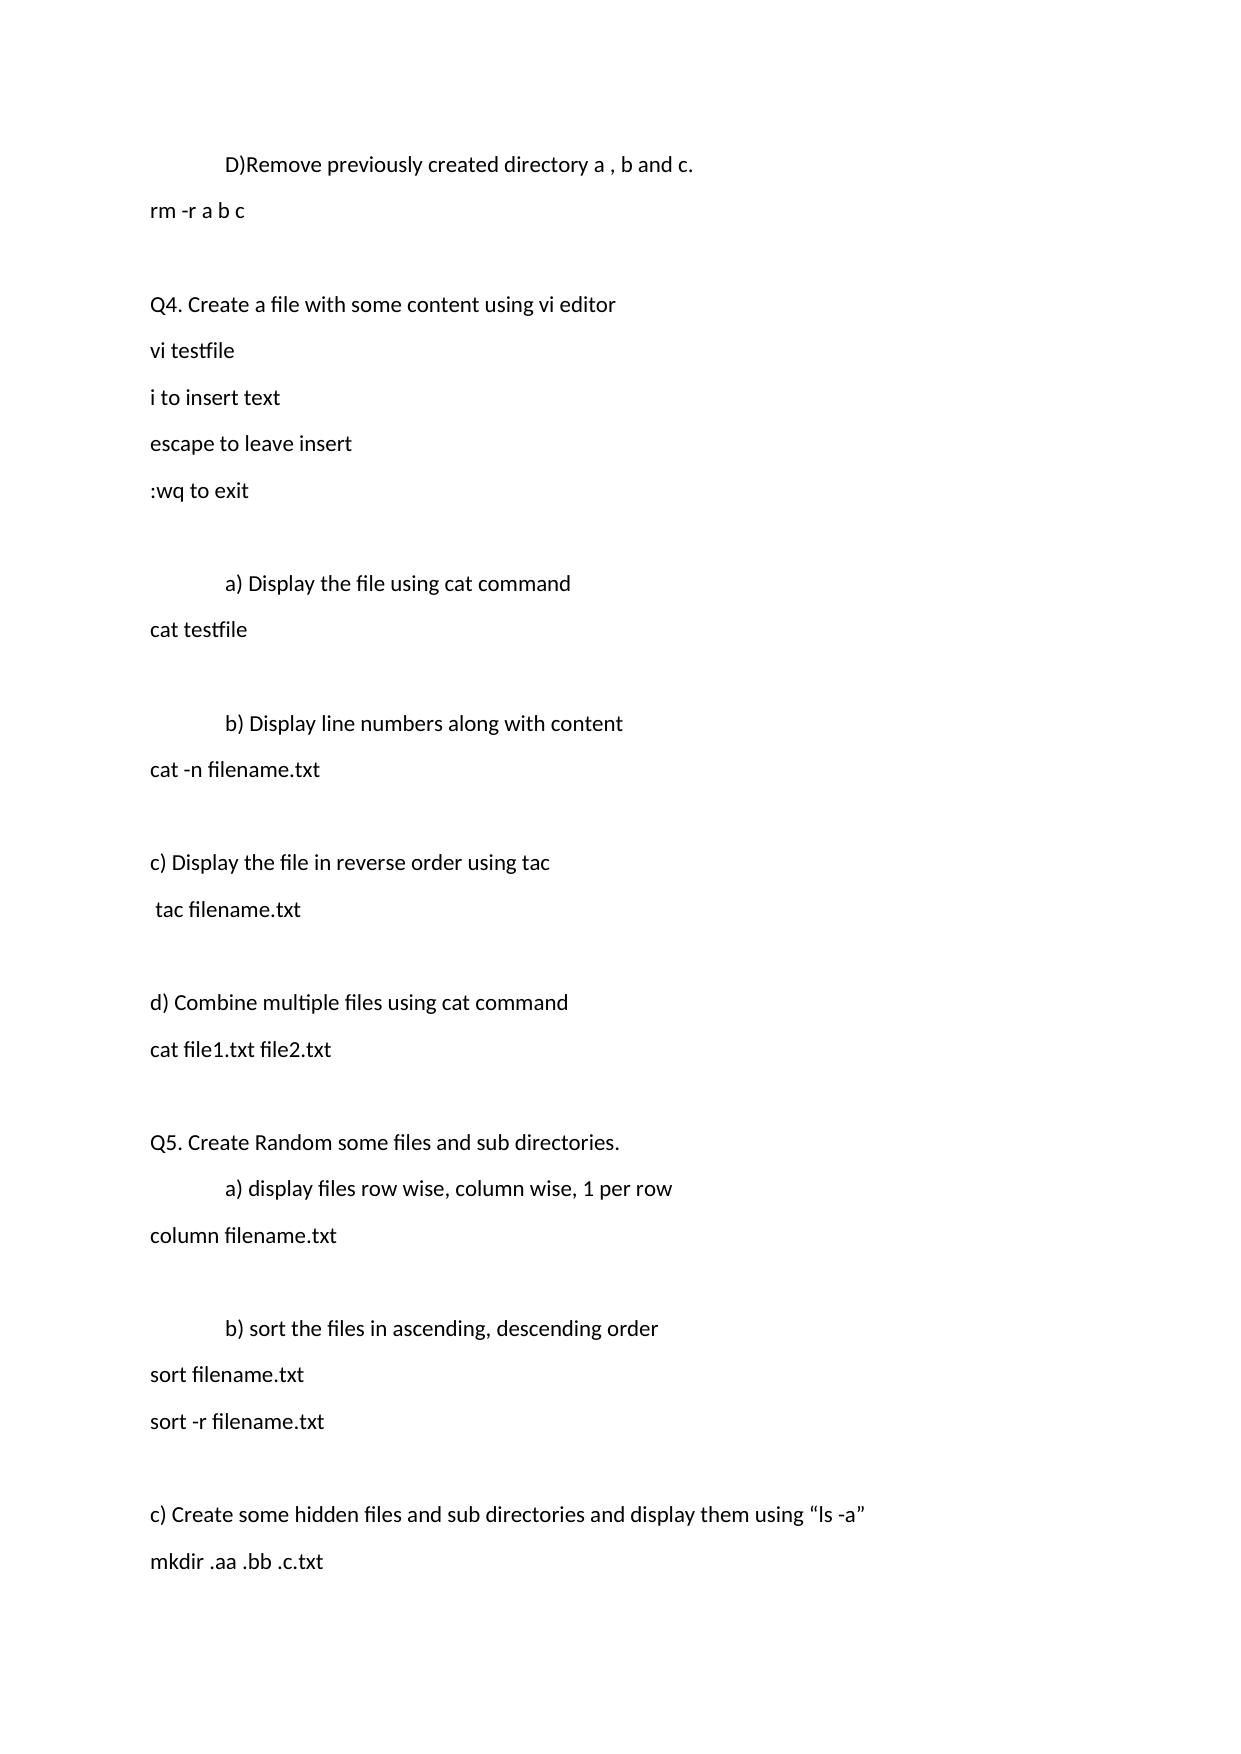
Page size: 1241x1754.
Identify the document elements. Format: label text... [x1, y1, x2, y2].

text a) display files row wise, column wise, 1 per row [150, 1174, 1090, 1202]
text c) Display the file in reverse order using tac [150, 848, 1090, 876]
text cat file1.txt file2.txt [150, 1035, 1090, 1063]
text :wq to exit [150, 476, 1090, 504]
text Q5. Create Random some files and sub directories. [150, 1128, 1090, 1156]
text a) Display the file using cat command [150, 569, 1090, 597]
text tac filename.txt [150, 895, 1090, 923]
text cat -n filename.txt [150, 755, 1090, 783]
text b) sort the files in ascending, descending order [150, 1314, 1090, 1342]
text d) Combine multiple files using cat command [150, 988, 1090, 1016]
text sort -r filename.txt [150, 1407, 1090, 1435]
text cat testfile [150, 616, 1090, 644]
text mkdir .aa .bb .c.txt [150, 1547, 1090, 1575]
text Q4. Create a file with some content using vi editor [150, 290, 1090, 318]
text sort filename.txt [150, 1361, 1090, 1389]
text escape to leave insert [150, 429, 1090, 457]
text b) Display line numbers along with content [150, 709, 1090, 737]
text column filename.txt [150, 1221, 1090, 1249]
text i to insert text [150, 383, 1090, 411]
text rm -r a b c [150, 197, 1090, 224]
text D)Remove previously created directory a , b and c. [150, 150, 1090, 178]
text vi testfile [150, 336, 1090, 364]
text c) Create some hidden files and sub directories and display them using “ls -a” [150, 1500, 1090, 1528]
